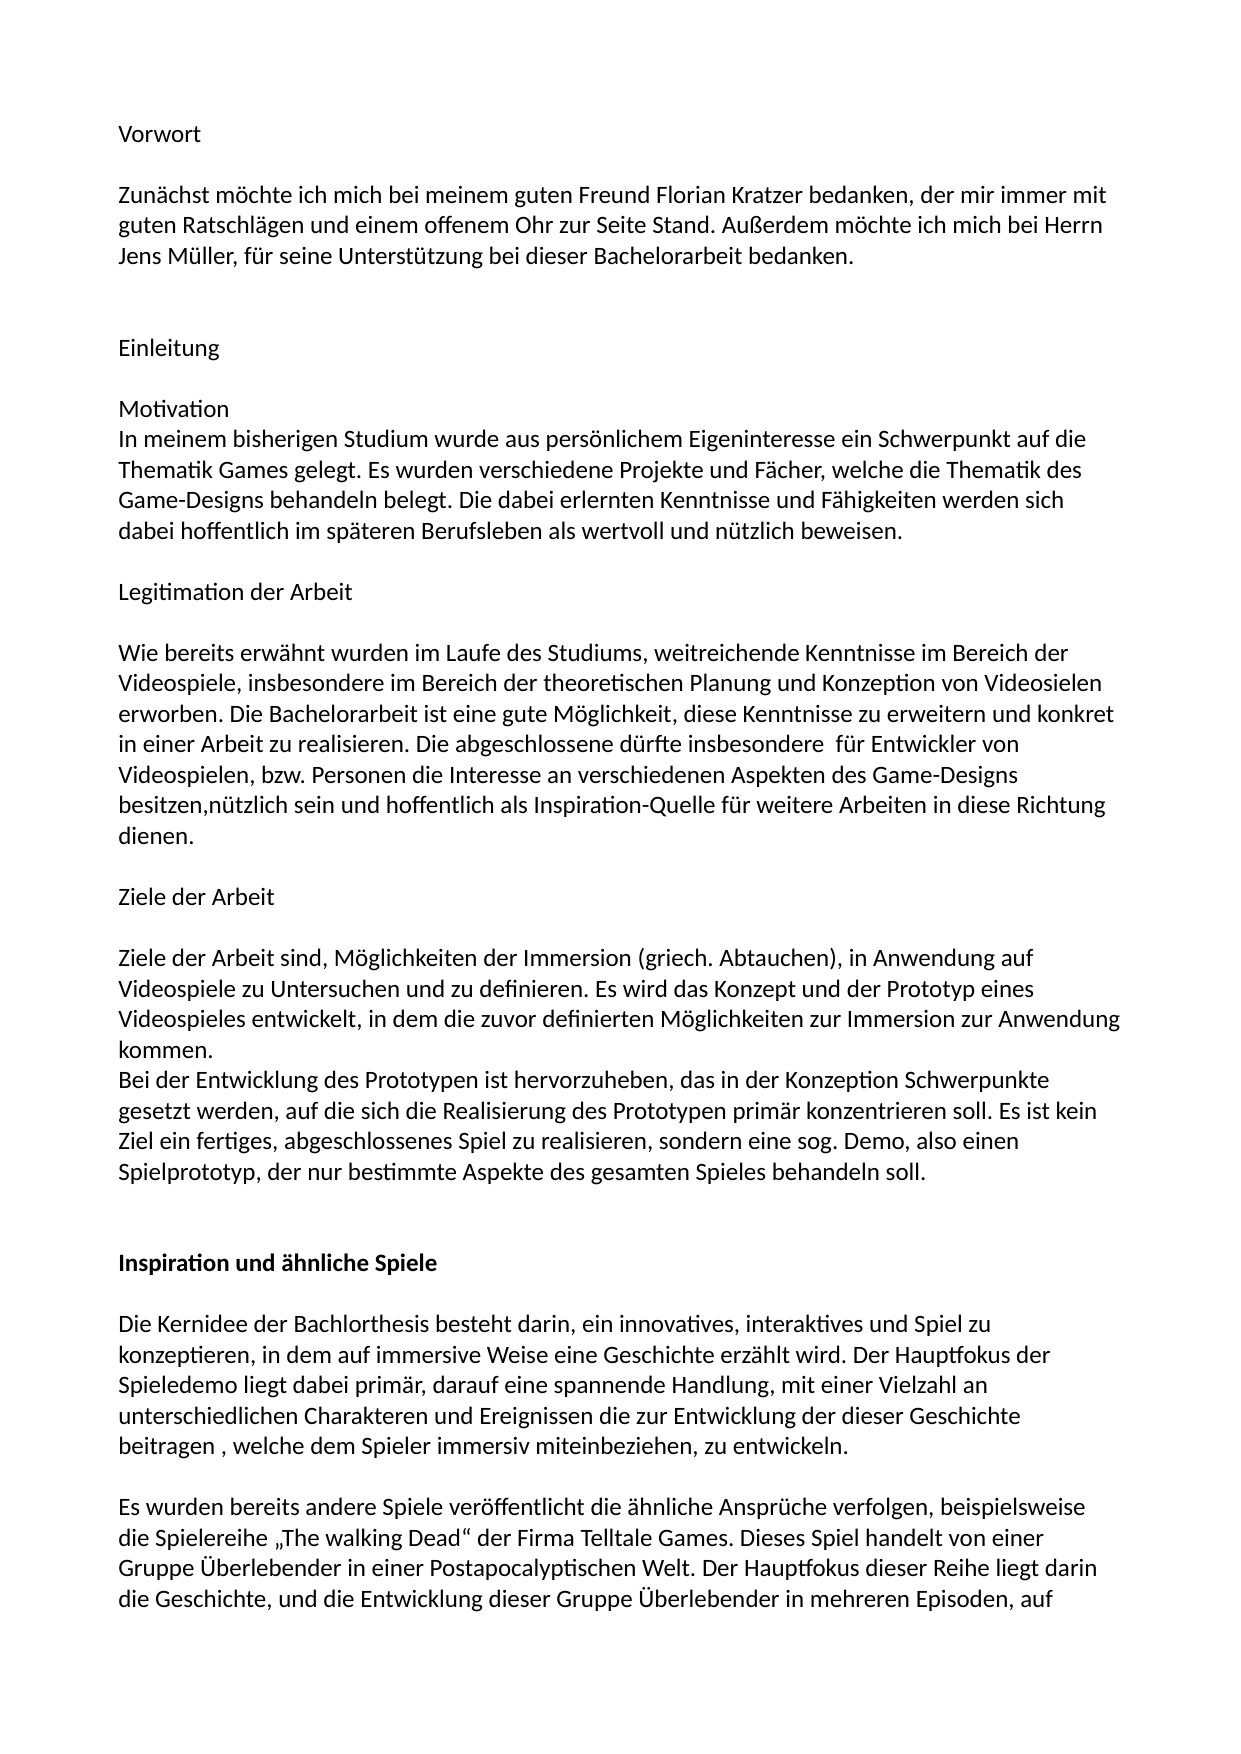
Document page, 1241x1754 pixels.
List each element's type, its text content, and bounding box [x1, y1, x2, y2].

text Vorwort Zunächst möchte ich mich bei meinem guten Freund Florian Kratzer bedanken, der mir immer mit guten Ratschlägen und einem offenem Ohr zur Seite Stand. Außerdem möchte ich mich bei Herrn Jens Müller, für seine Unterstützung bei dieser Bachelorarbeit bedanken. Einleitung Motivation In meinem bisherigen Studium wurde aus persönlichem Eigeninteresse ein Schwerpunkt auf die Thematik Games gelegt. Es wurden verschiedene Projekte und Fächer, welche die Thematik des Game-Designs behandeln belegt. Die dabei erlernten Kenntnisse und Fähigkeiten werden sich dabei hoffentlich im späteren Berufsleben als wertvoll und nützlich beweisen. Legitimation der Arbeit Wie bereits erwähnt wurden im Laufe des Studiums, weitreichende Kenntnisse im Bereich der Videospiele, insbesondere im Bereich der theoretischen Planung und Konzeption von Videosielen erworben. Die Bachelorarbeit ist eine gute Möglichkeit, diese Kenntnisse zu erweitern und konkret in einer Arbeit zu realisieren. Die abgeschlossene dürfte insbesondere für Entwickler von Videospielen, bzw. Personen die Interesse an verschiedenen Aspekten des Game-Designs besitzen,nützlich sein und hoffentlich als Inspiration-Quelle für weitere Arbeiten in diese Richtung dienen. Ziele der Arbeit Ziele der Arbeit sind, Möglichkeiten der Immersion (griech. Abtauchen), in Anwendung auf Videospiele zu Untersuchen und zu definieren. Es wird das Konzept und der Prototyp eines Videospieles entwickelt, in dem die zuvor definierten Möglichkeiten zur Immersion zur Anwendung kommen. Bei der Entwicklung des Prototypen ist hervorzuheben, das in der Konzeption Schwerpunkte gesetzt werden, auf die sich die Realisierung des Prototypen primär konzentrieren soll. Es ist kein Ziel ein fertiges, abgeschlossenes Spiel zu realisieren, sondern eine sog. Demo, also einen Spielprototyp, der nur bestimmte Aspekte des gesamten Spieles behandeln soll. [118, 118, 1122, 1217]
text Es wurden bereits andere Spiele veröffentlicht die ähnliche Ansprüche verfolgen, beispielsweise die Spielereihe „The walking Dead“ der Firma Telltale Games. Dieses Spiel handelt von einer Gruppe Überlebender in einer Postapocalyptischen Welt. Der Hauptfokus dieser Reihe liegt darin die Geschichte, und die Entwicklung dieser Gruppe Überlebender in mehreren Episoden, auf [118, 1492, 1122, 1614]
text Die Kernidee der Bachlorthesis besteht darin, ein innovatives, interaktives und Spiel zu konzeptieren, in dem auf immersive Weise eine Geschichte erzählt wird. Der Hauptfokus der Spieledemo liegt dabei primär, darauf eine spannende Handlung, mit einer Vielzahl an unterschiedlichen Charakteren und Ereignissen die zur Entwicklung der dieser Geschichte beitragen , welche dem Spieler immersiv miteinbeziehen, zu entwickeln. [118, 1308, 1122, 1461]
text Inspiration und ähnliche Spiele [118, 1247, 1122, 1278]
